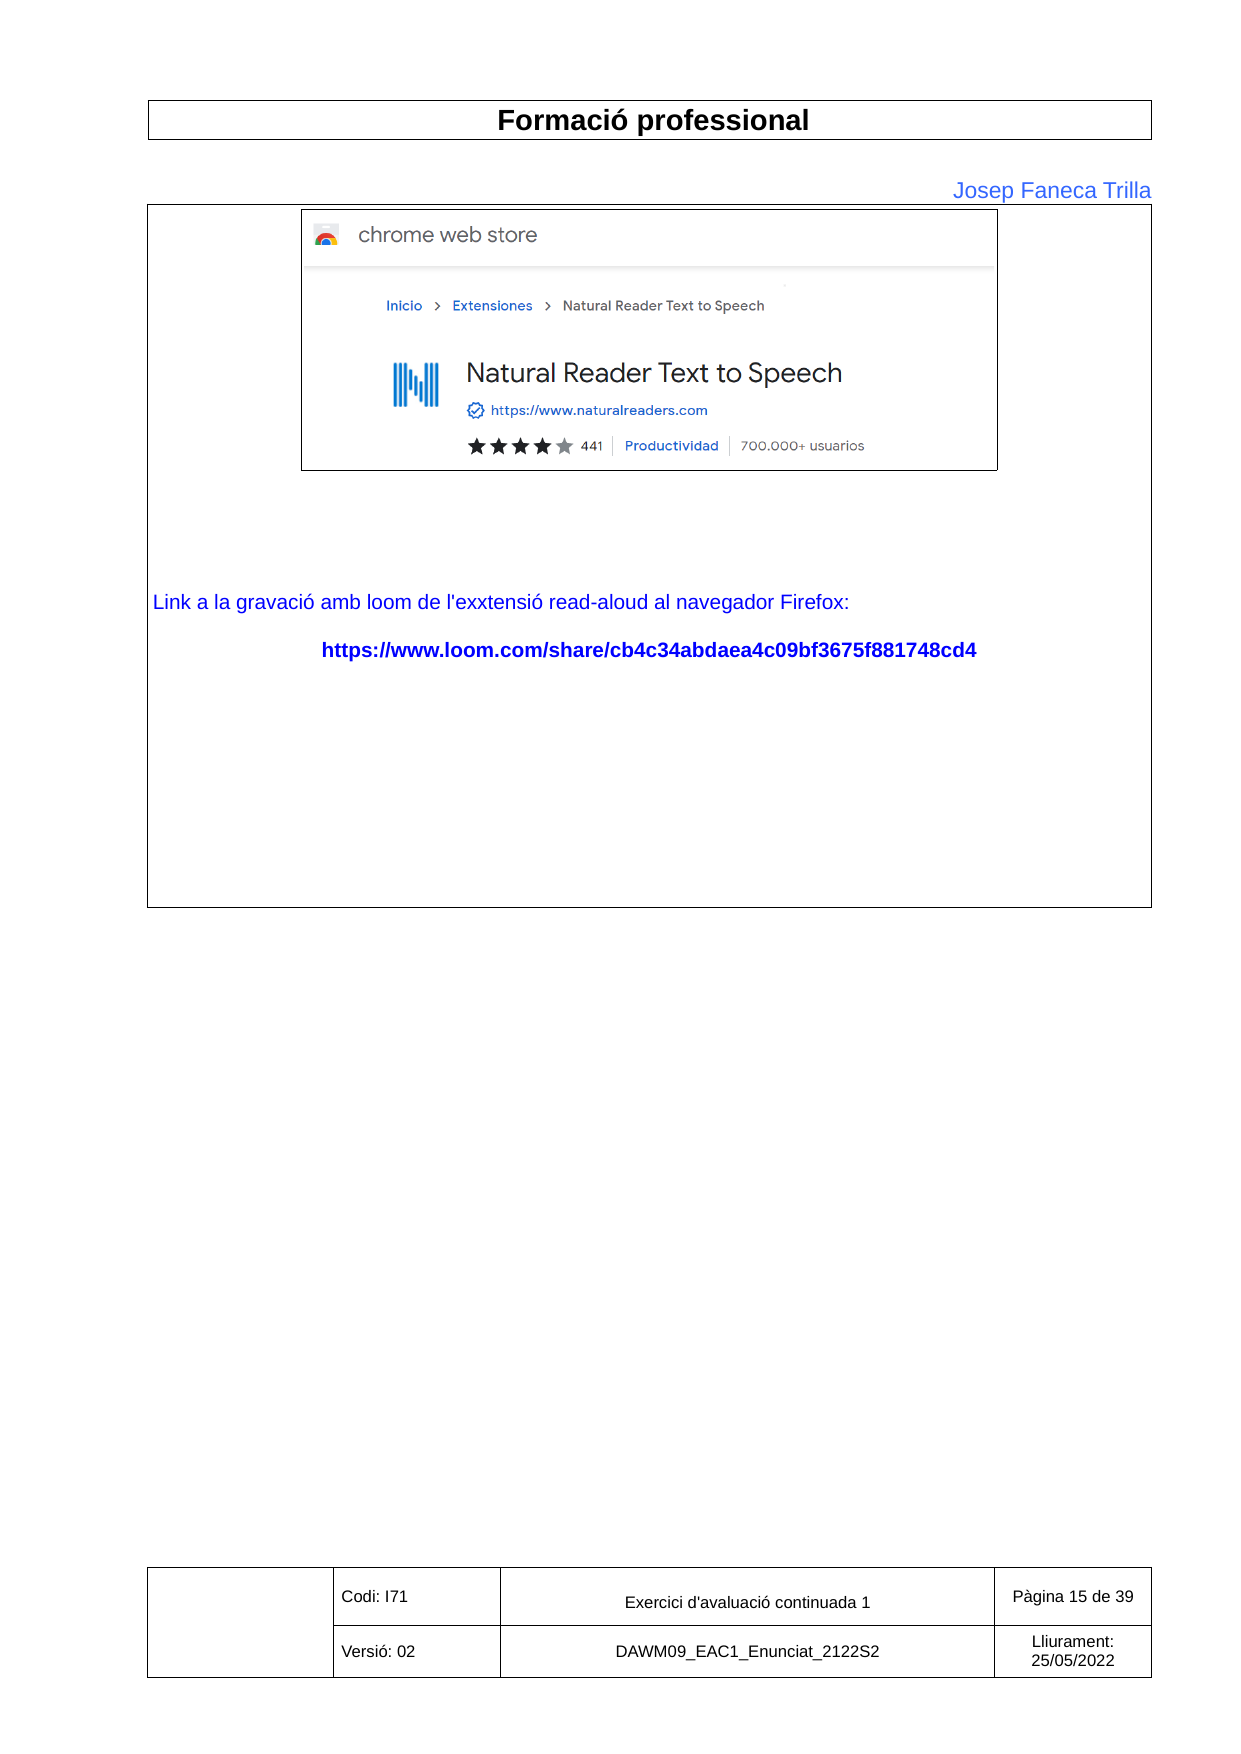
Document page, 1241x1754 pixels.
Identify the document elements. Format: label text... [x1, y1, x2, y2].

table_header Link a la gravació amb loom de l'exxtensió read-aloud al navegador Firefox: https://www.loom.com/share/cb4c34abdaea4c09bf3675f881748cd4 [148, 205, 1151, 907]
picture [304, 212, 995, 468]
